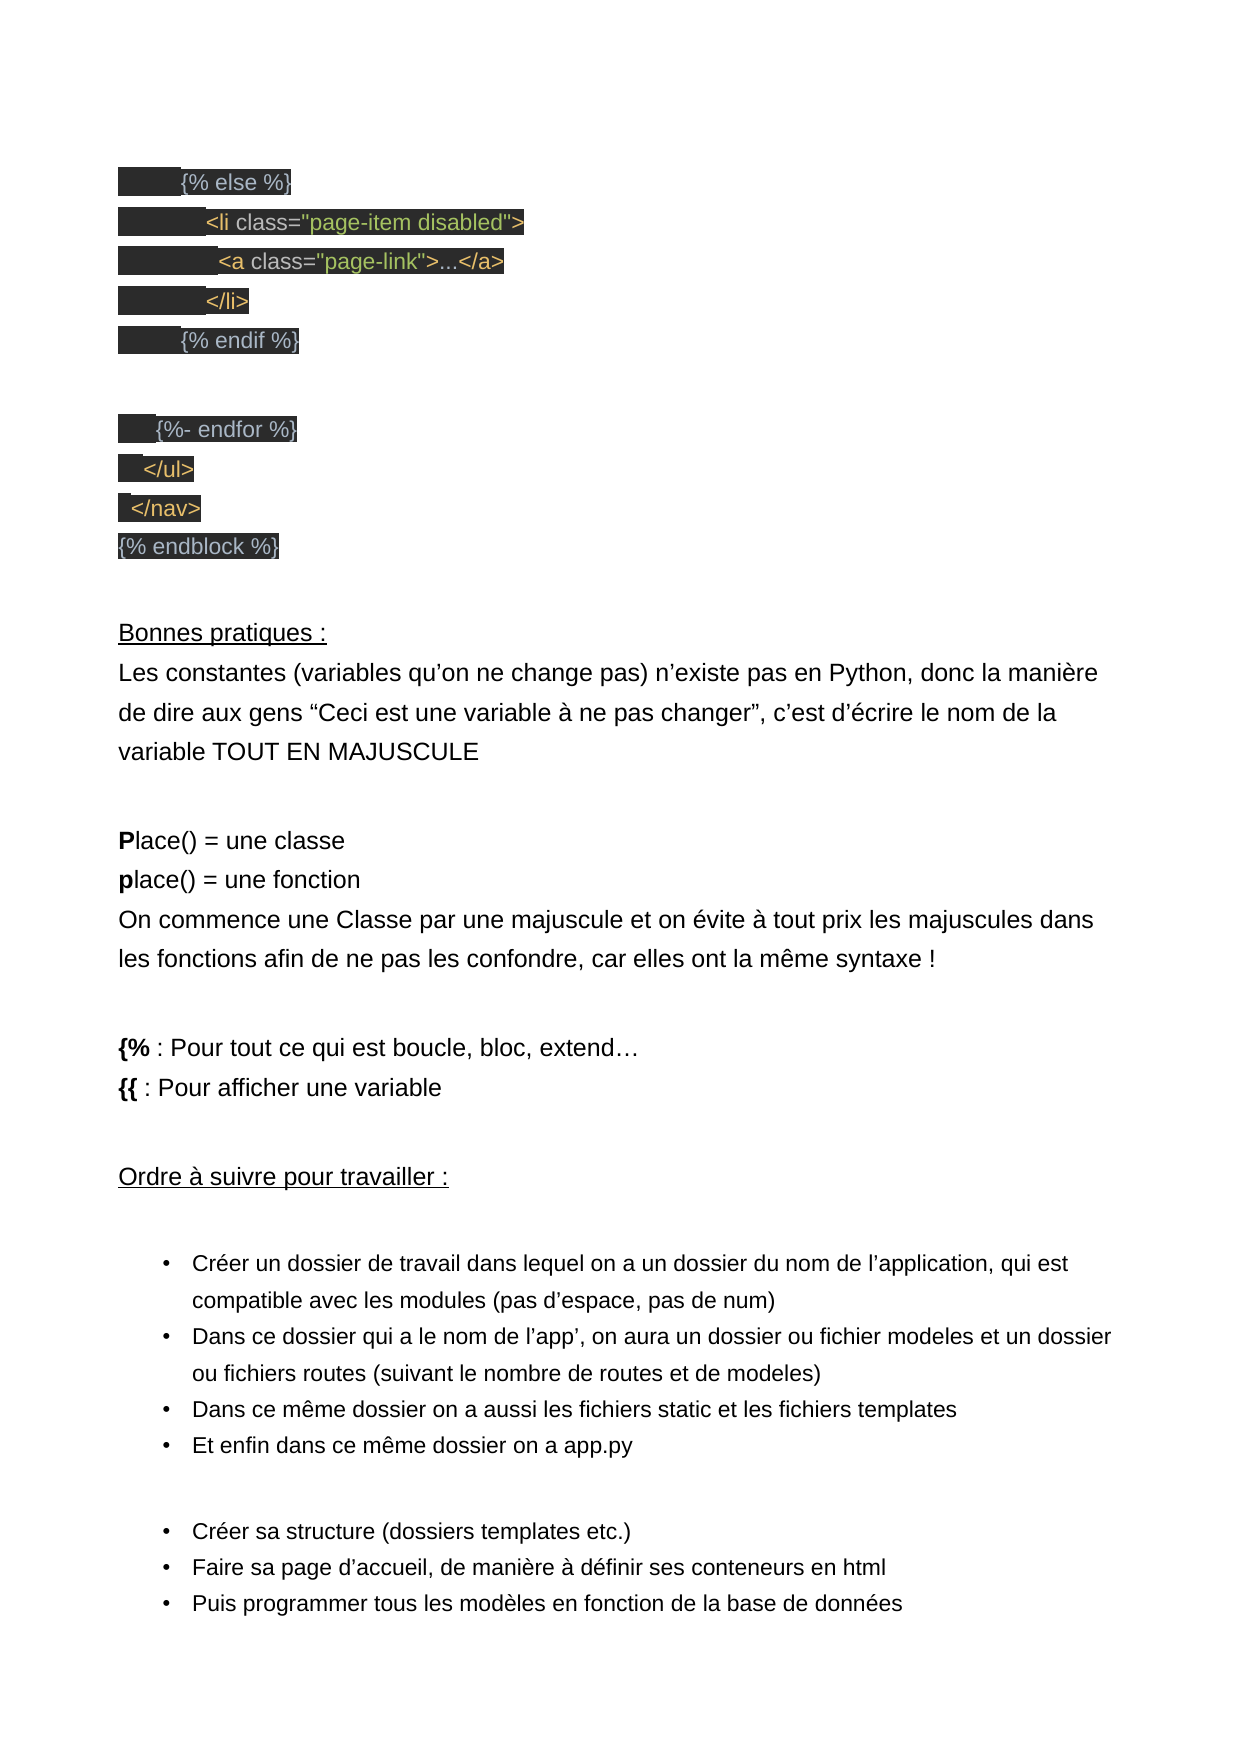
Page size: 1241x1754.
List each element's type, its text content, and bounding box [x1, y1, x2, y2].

text Ordre à suivre pour travailler : [118, 1162, 1122, 1191]
text {%- endfor %} [118, 414, 1122, 443]
text On commence une Classe par une majuscule et on évite à tout prix les majuscules dans les fonctions afin de ne pas les confondre, car elles ont la même syntaxe ! [118, 905, 1122, 973]
text <li class="page-item disabled"> [118, 207, 1122, 236]
text place() = une fonction [118, 865, 1122, 894]
text </ul> [118, 454, 1122, 482]
text {% endif %} [118, 326, 1122, 354]
list Créer un dossier de travail dans lequel on a un dossier du nom de l’application, qui est compatible avec les modules (pas d’espace, pas de num) [162, 1250, 1122, 1313]
list Créer sa structure (dossiers templates etc.) [162, 1518, 1122, 1544]
text {% : Pour tout ce qui est boucle, bloc, extend… [118, 1033, 1122, 1062]
list Dans ce dossier qui a le nom de l’app’, on aura un dossier ou fichier modeles et un dossier ou fichiers routes (suivant le nombre de routes et de modeles) [162, 1323, 1122, 1386]
text {{ : Pour afficher une variable [118, 1073, 1122, 1102]
list Dans ce même dossier on a aussi les fichiers static et les fichiers templates [162, 1396, 1122, 1422]
text Place() = une classe [118, 826, 1122, 854]
text {% else %} [118, 167, 1122, 196]
text Bonnes pratiques : [118, 618, 1122, 647]
text </li> [118, 286, 1122, 315]
text Les constantes (variables qu’on ne change pas) n’existe pas en Python, donc la manière de dire aux gens “Ceci est une variable à ne pas changer”, c’est d’écrire le nom de la variable TOUT EN MAJUSCULE [118, 658, 1122, 766]
list Puis programmer tous les modèles en fonction de la base de données [162, 1590, 1122, 1617]
list Faire sa page d’accueil, de manière à définir ses conteneurs en html [162, 1554, 1122, 1580]
text <a class="page-link">...</a> [118, 246, 1122, 275]
text </nav> [118, 493, 1122, 522]
text {% endblock %} [118, 533, 1122, 559]
list Et enfin dans ce même dossier on a app.py [162, 1432, 1122, 1458]
